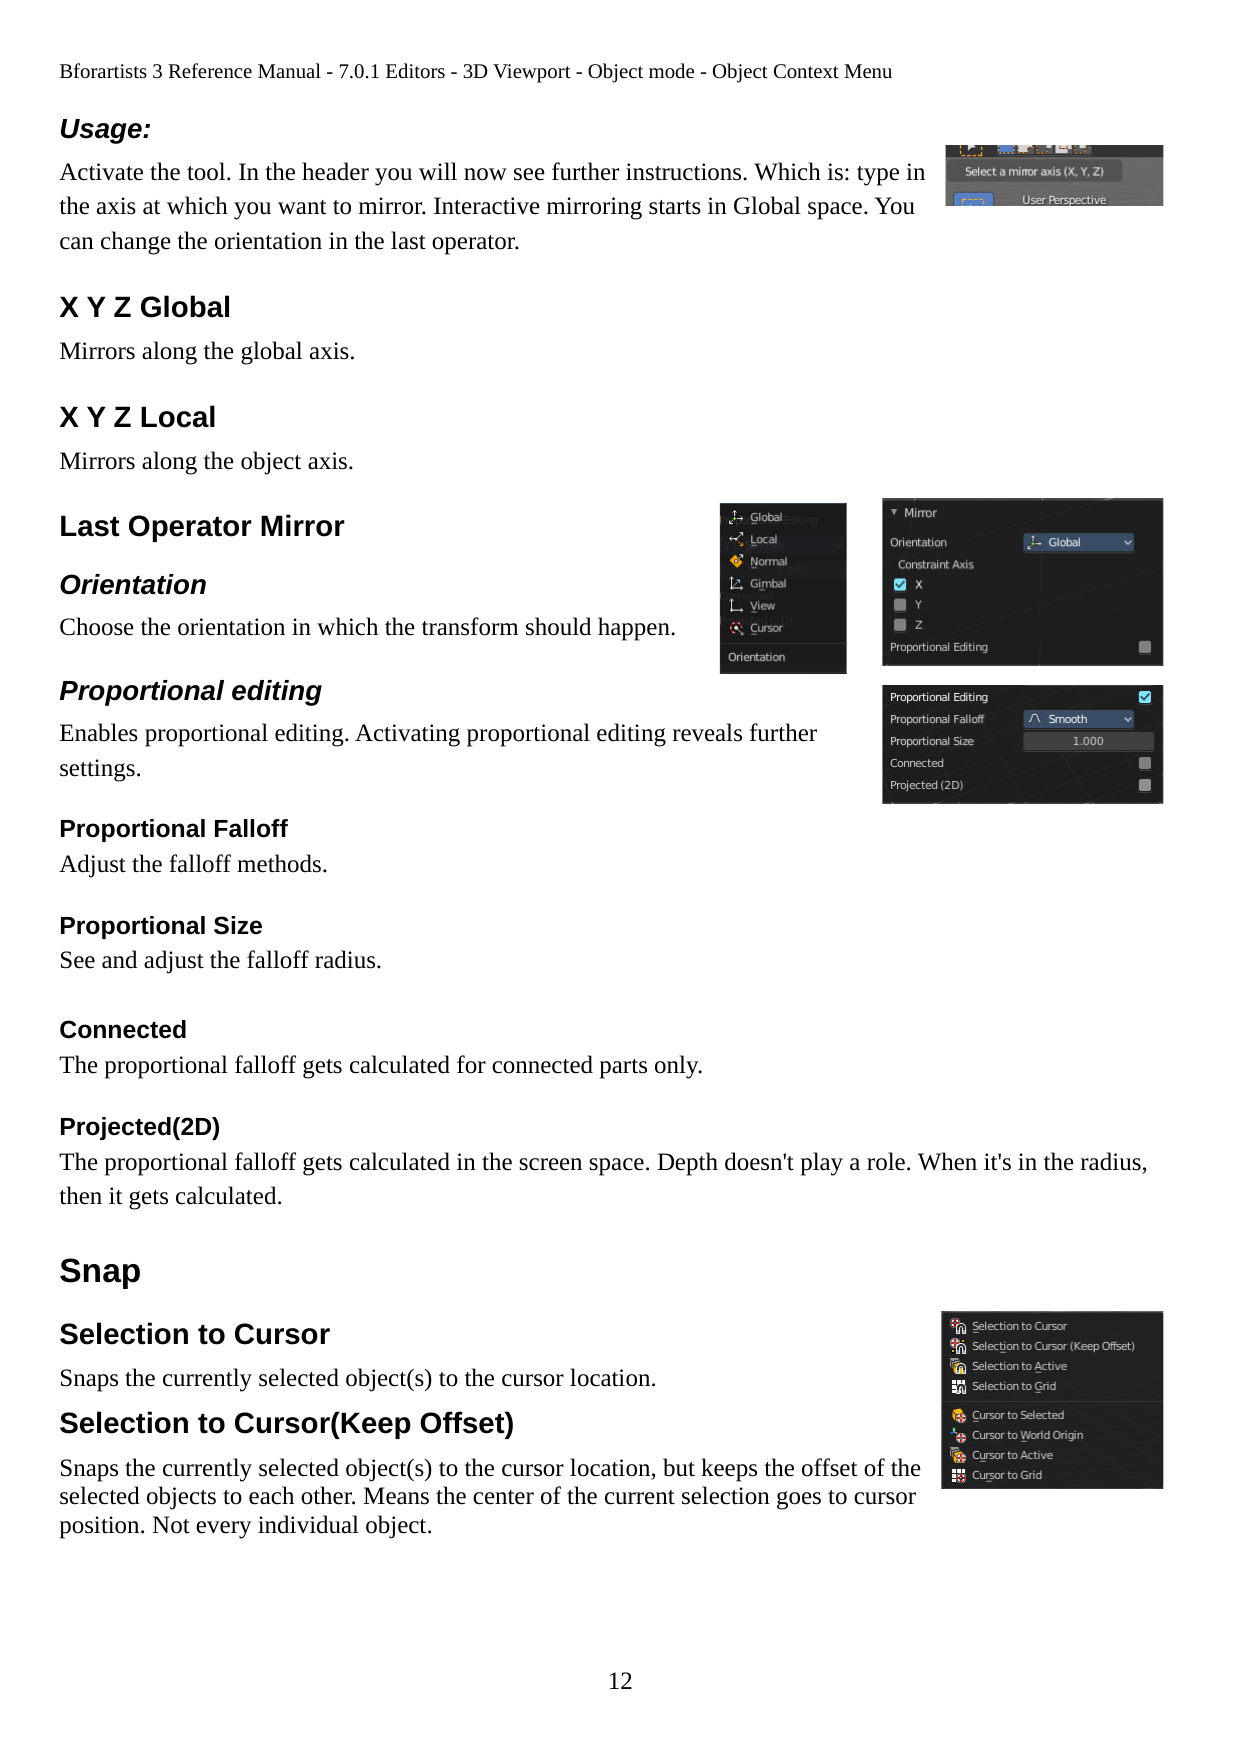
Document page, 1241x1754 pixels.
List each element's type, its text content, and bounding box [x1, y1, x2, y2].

text Activate the tool. In the header you will now see further instructions. Which is: type in the axis at which you want to mirror. Interactive mirroring starts in Global space. You can change the orientation in the last operator. [59, 157, 1181, 255]
subtitle Projected(2D) [59, 1112, 1181, 1141]
picture [941, 1311, 1164, 1489]
picture [882, 685, 1164, 804]
text Adjust the falloff methods. [59, 849, 1181, 878]
text Mirrors along the global axis. [59, 336, 1181, 364]
subtitle Snap [59, 1251, 1181, 1290]
text Choose the orientation in which the transform should happen. [59, 612, 719, 641]
subtitle Selection to Cursor(Keep Offset) [59, 1406, 941, 1440]
subtitle [847, 509, 882, 543]
picture [719, 503, 847, 674]
picture [945, 145, 1164, 206]
subtitle Usage: [59, 113, 1181, 144]
text Enables proportional editing. Activating proportional editing reveals further settings. [59, 718, 882, 782]
subtitle [1164, 568, 1181, 600]
subtitle Orientation [59, 568, 719, 600]
text The proportional falloff gets calculated for connected parts only. [59, 1050, 1181, 1079]
text Snaps the currently selected object(s) to the cursor location. [59, 1363, 941, 1392]
subtitle [847, 568, 882, 600]
subtitle X Y Z Global [59, 289, 1181, 323]
subtitle Proportional Falloff [59, 814, 1181, 843]
subtitle X Y Z Local [59, 399, 1181, 433]
picture [882, 498, 1164, 666]
subtitle [1164, 1317, 1181, 1351]
subtitle Selection to Cursor [59, 1317, 941, 1351]
text The proportional falloff gets calculated in the screen space. Depth doesn't play a role. When it's in the radius, then it gets calculated. [59, 1147, 1181, 1210]
subtitle [1164, 509, 1181, 543]
subtitle Connected [59, 1016, 1181, 1044]
text See and adjust the falloff radius. [59, 946, 1181, 974]
subtitle Proportional Size [59, 911, 1181, 939]
subtitle Last Operator Mirror [59, 509, 719, 543]
text Mirrors along the object axis. [59, 446, 1181, 474]
text Snaps the currently selected object(s) to the cursor location, but keeps the offset of the selected objects to each other. Means the center of the current selection goes to cursor position. Not every individual object. [59, 1453, 1181, 1539]
subtitle Proportional editing [59, 674, 1181, 706]
